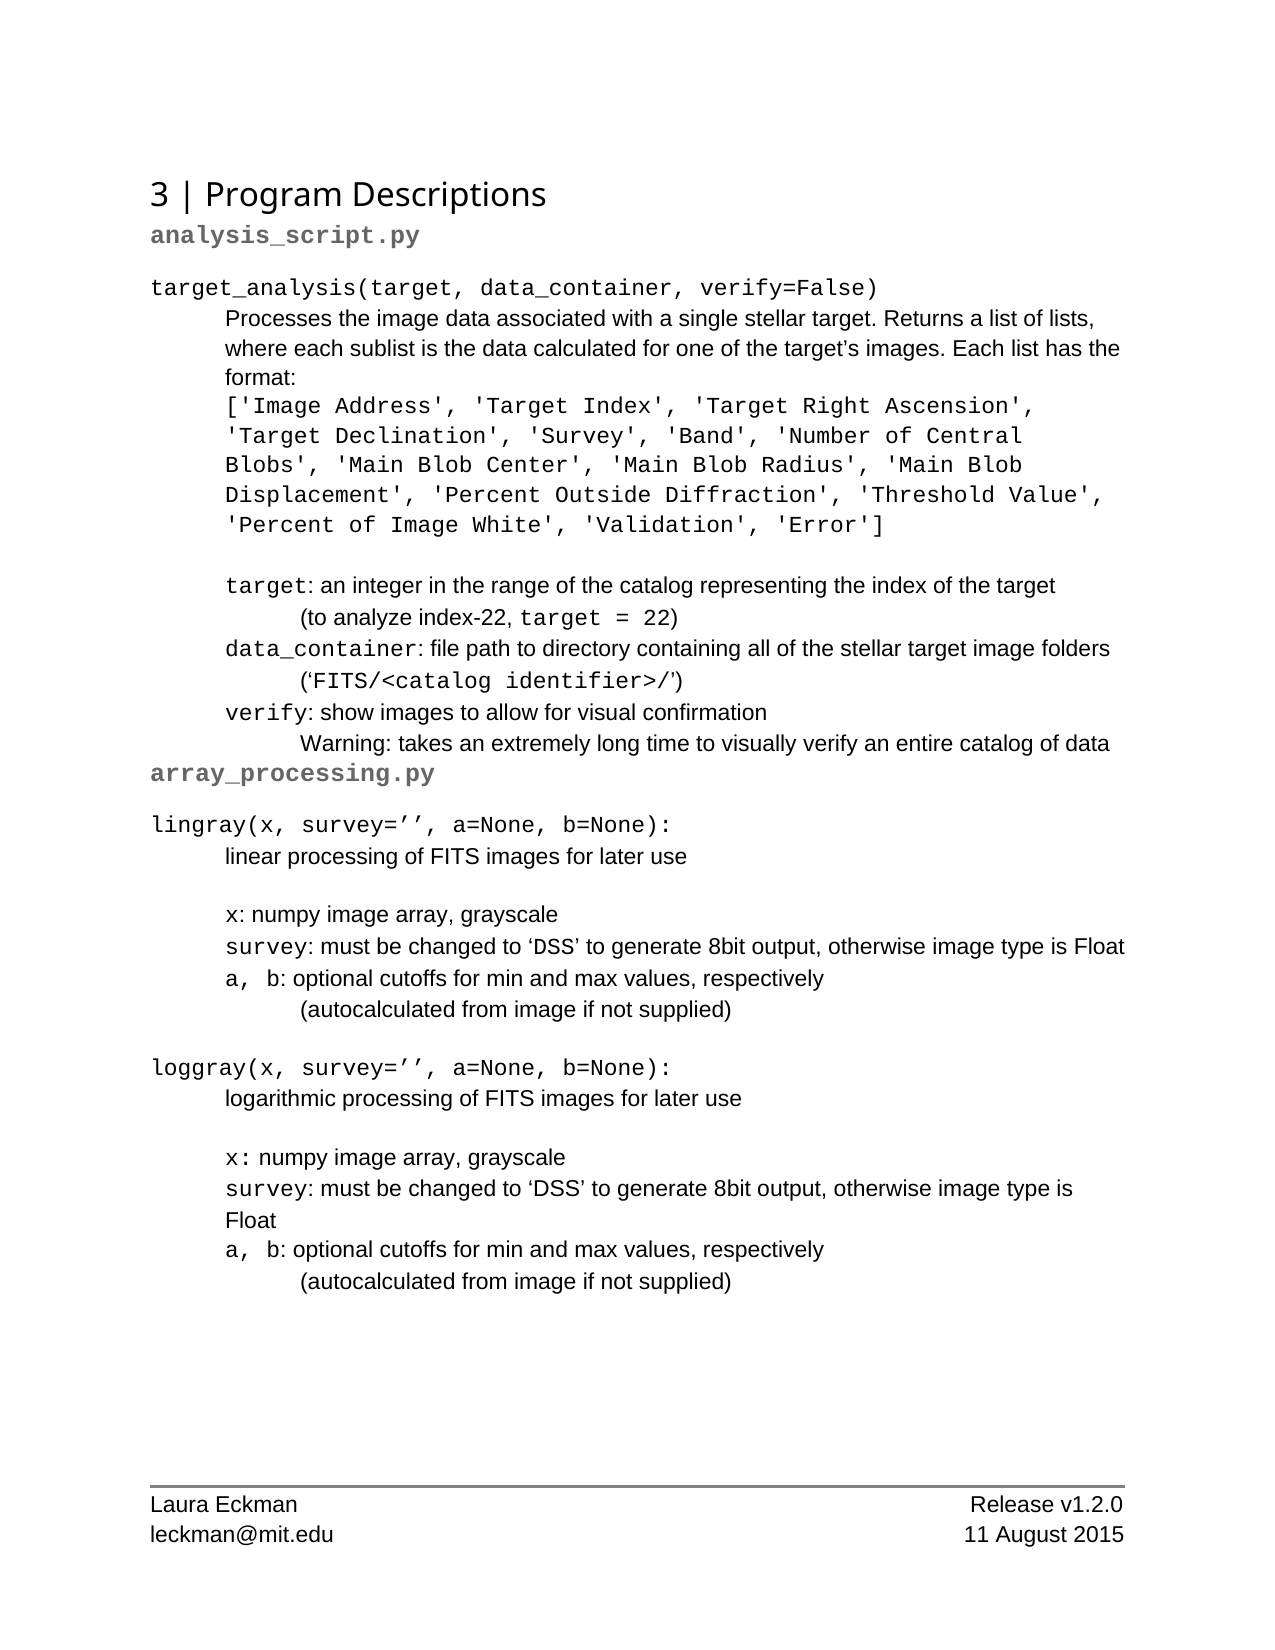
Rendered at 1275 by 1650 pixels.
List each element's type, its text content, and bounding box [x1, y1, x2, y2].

text survey: must be changed to ‘DSS’ to generate 8bit output, otherwise image type is Float [225, 934, 1125, 961]
text ['Image Address', 'Target Index', 'Target Right Ascension', 'Target Declination', 'Survey', 'Band', 'Number of Central Blobs', 'Main Blob Center', 'Main Blob Radius', 'Main Blob Displacement', 'Percent Outside Diffraction', 'Threshold Value', 'Percent of Image White', 'Validation', 'Error'] [225, 394, 1125, 539]
text verify: show images to allow for visual confirmation [225, 699, 1125, 727]
text x: numpy image array, grayscale [225, 1144, 1125, 1172]
text Warning: takes an extremely long time to visually verify an entire catalog of data [225, 731, 1125, 757]
text (‘FITS/<catalog identifier>/’) [225, 668, 1125, 695]
text target: an integer in the range of the catalog representing the index of the target [225, 573, 1125, 600]
text Processes the image data associated with a single stellar target. Returns a list of lists, where each sublist is the data calculated for one of the target’s images. Each list has the format: [225, 306, 1125, 391]
text a, b: optional cutoffs for min and max values, respectively [225, 1237, 1125, 1264]
text loggray(x, survey=’’, a=None, b=None): [150, 1056, 1125, 1082]
text (autocalculated from image if not supplied) [225, 997, 1125, 1023]
text x: numpy image array, grayscale [150, 902, 1125, 930]
text linear processing of FITS images for later use [150, 843, 1125, 869]
text survey: must be changed to ‘DSS’ to generate 8bit output, otherwise image type is Float [225, 1176, 1125, 1233]
text (autocalculated from image if not supplied) [225, 1268, 1125, 1294]
text logarithmic processing of FITS images for later use [225, 1086, 1125, 1111]
text (to analyze index-22, target = 22) [225, 604, 1125, 632]
text lingray(x, survey=’’, a=None, b=None): [150, 814, 1125, 839]
subtitle 3 | Program Descriptions [150, 171, 1125, 216]
subtitle array_processing.py [150, 760, 1125, 789]
subtitle analysis_script.py [150, 223, 1125, 251]
text a, b: optional cutoffs for min and max values, respectively [225, 966, 1125, 993]
text data_container: file path to directory containing all of the stellar target image folders [225, 636, 1125, 663]
text target_analysis(target, data_container, verify=False) [150, 276, 1125, 302]
